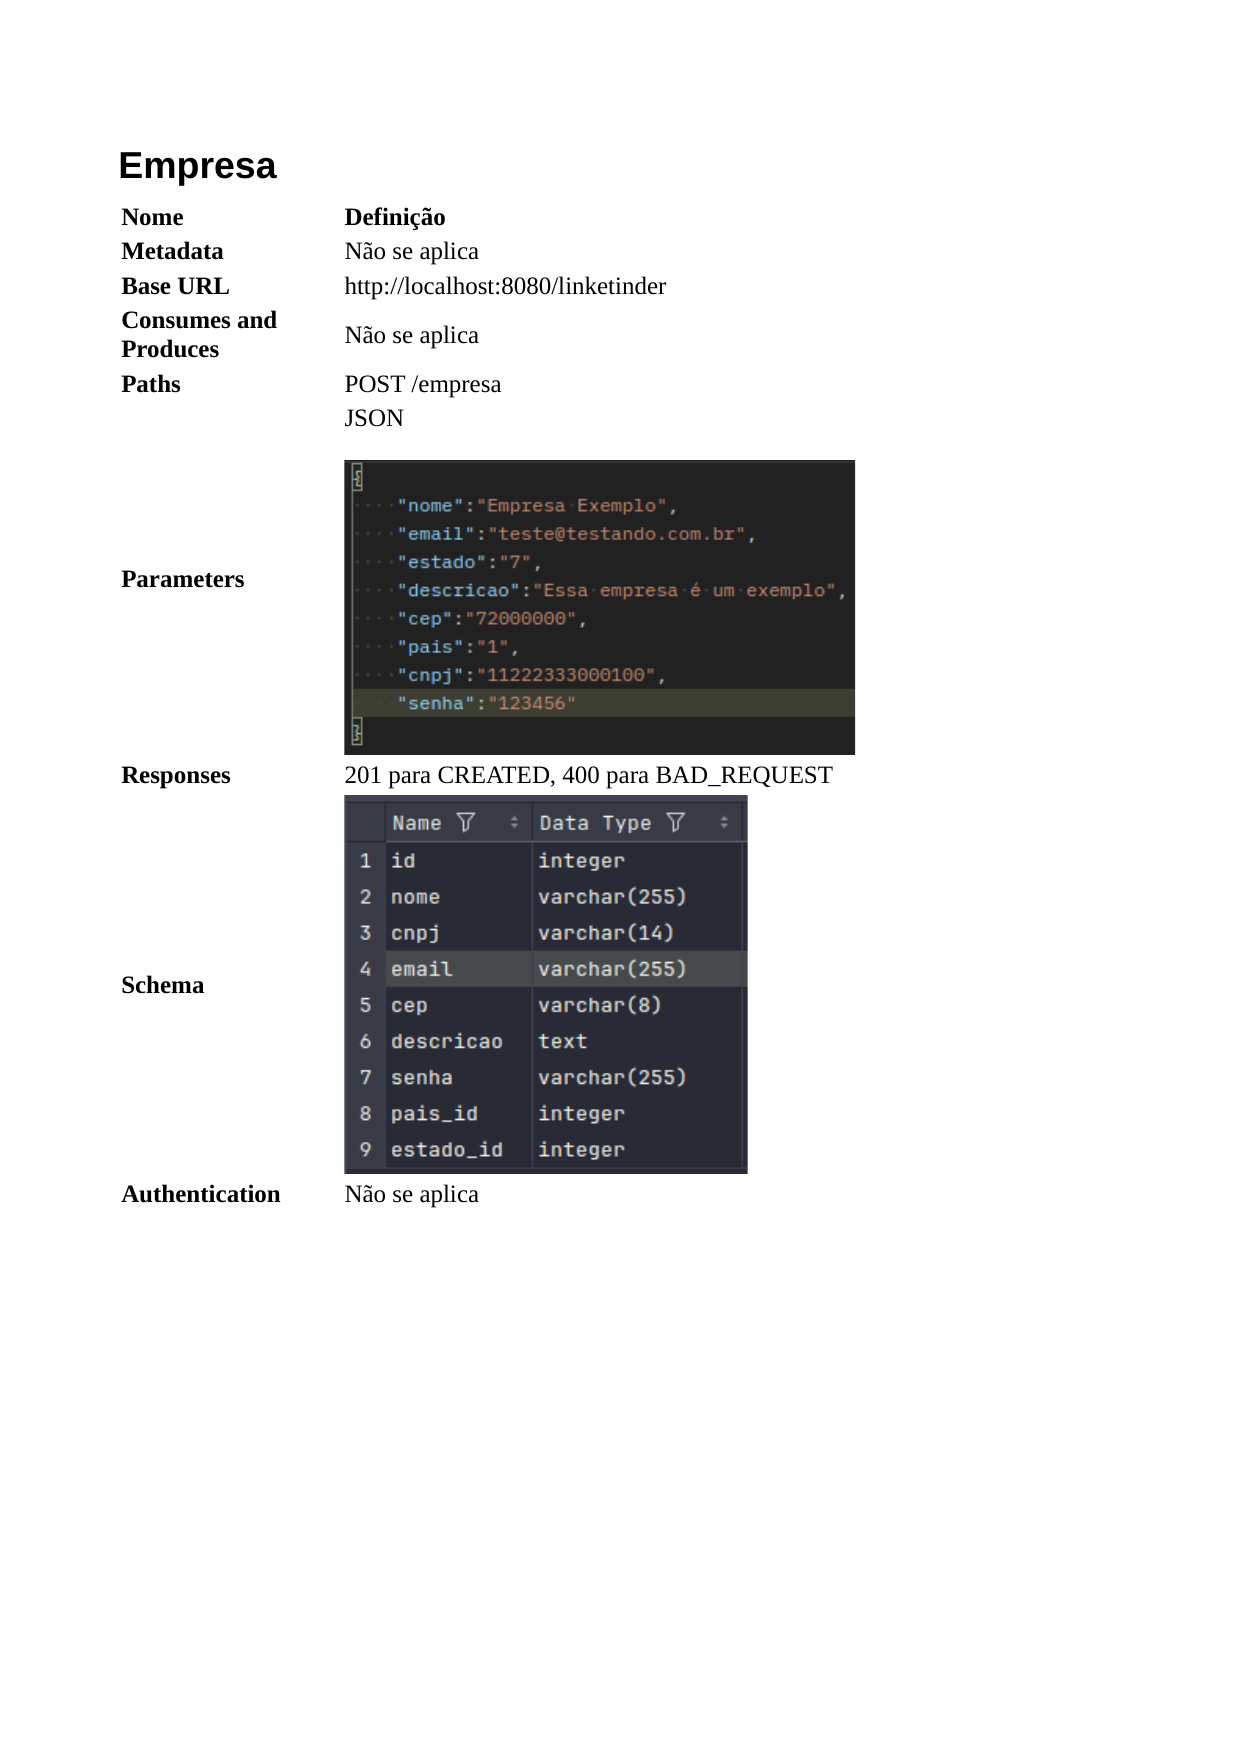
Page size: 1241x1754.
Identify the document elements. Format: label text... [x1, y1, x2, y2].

table_cell Authentication [118, 1176, 341, 1211]
table_cell Paths [118, 366, 341, 400]
table_cell Consumes and Produces [118, 303, 341, 366]
table_cell POST /empresa [341, 366, 1122, 400]
table_cell Não se aplica [341, 1176, 1122, 1211]
picture [344, 460, 856, 755]
table_header Definição [341, 199, 1122, 233]
table_cell Parameters [118, 400, 341, 757]
table_cell Schema [118, 792, 341, 1176]
table_cell Metadata [118, 233, 341, 268]
table_cell 201 para CREATED, 400 para BAD_REQUEST [341, 758, 1122, 792]
table_cell http://localhost:8080/linketinder [341, 268, 1122, 302]
table_cell JSON [341, 400, 1122, 757]
table_header Nome [118, 199, 341, 233]
subtitle Empresa [118, 143, 1122, 186]
table_cell Não se aplica [341, 303, 1122, 366]
table_cell Responses [118, 758, 341, 792]
table_cell [341, 792, 1122, 1176]
picture [344, 795, 748, 1174]
table_cell Não se aplica [341, 233, 1122, 268]
table_cell Base URL [118, 268, 341, 302]
